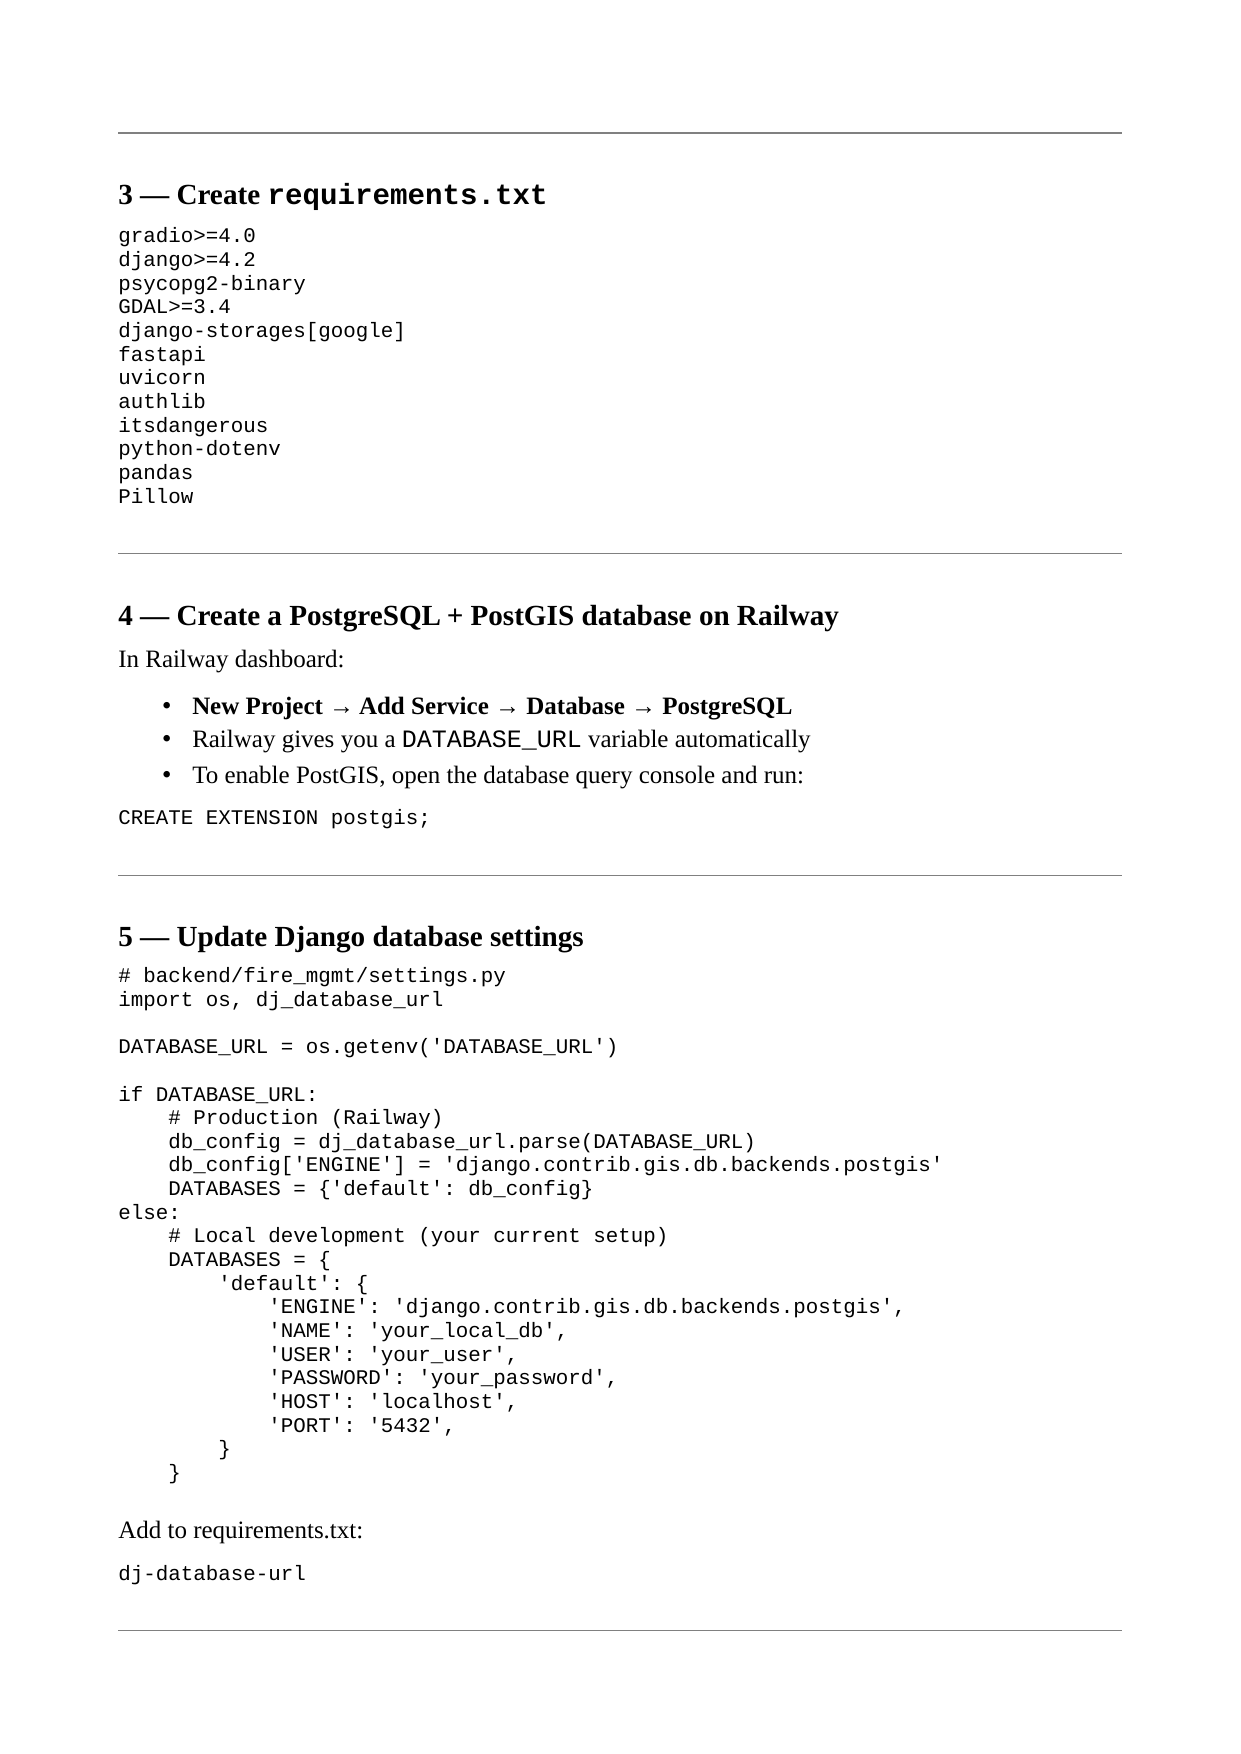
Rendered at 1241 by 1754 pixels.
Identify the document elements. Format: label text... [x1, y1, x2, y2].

subtitle 3 — Create requirements.txt [118, 177, 1122, 213]
text python-dotenv [118, 438, 1122, 462]
text import os, dj_database_url [118, 989, 1122, 1013]
text In Railway dashboard: [118, 644, 1122, 672]
text DATABASE_URL = os.getenv('DATABASE_URL') [118, 1036, 1122, 1060]
text gradio>=4.0 [118, 226, 1122, 249]
text itsdangerous [118, 415, 1122, 438]
text 'HOST': 'localhost', [118, 1391, 1122, 1414]
list Railway gives you a DATABASE_URL variable automatically [162, 724, 1122, 755]
text 'default': { [118, 1273, 1122, 1296]
text django-storages[google] [118, 320, 1122, 344]
text Pillow [118, 486, 1122, 509]
text fastapi [118, 344, 1122, 367]
text else: [118, 1202, 1122, 1225]
text authlib [118, 391, 1122, 415]
text # Local development (your current setup) [118, 1225, 1122, 1249]
subtitle 5 — Update Django database settings [118, 919, 1122, 953]
text uvicorn [118, 367, 1122, 391]
text DATABASES = { [118, 1249, 1122, 1273]
text pandas [118, 462, 1122, 486]
text Add to requirements.txt: [118, 1515, 1122, 1544]
text # Production (Railway) [118, 1107, 1122, 1131]
text } [118, 1462, 1122, 1486]
text dj-database-url [118, 1563, 1122, 1586]
list To enable PostGIS, open the database query console and run: [162, 760, 1122, 788]
text psycopg2-binary [118, 273, 1122, 296]
text 'ENGINE': 'django.contrib.gis.db.backends.postgis', [118, 1296, 1122, 1320]
text 'USER': 'your_user', [118, 1344, 1122, 1367]
text 'NAME': 'your_local_db', [118, 1320, 1122, 1344]
text 'PASSWORD': 'your_password', [118, 1367, 1122, 1391]
text # backend/fire_mgmt/settings.py [118, 965, 1122, 989]
text 'PORT': '5432', [118, 1414, 1122, 1438]
subtitle 4 — Create a PostgreSQL + PostGIS database on Railway [118, 598, 1122, 631]
text CREATE EXTENSION postgis; [118, 807, 1122, 831]
text } [118, 1438, 1122, 1462]
text db_config = dj_database_url.parse(DATABASE_URL) [118, 1131, 1122, 1154]
text GDAL>=3.4 [118, 296, 1122, 320]
list New Project → Add Service → Database → PostgreSQL [162, 691, 1122, 720]
text db_config['ENGINE'] = 'django.contrib.gis.db.backends.postgis' [118, 1154, 1122, 1178]
text django>=4.2 [118, 249, 1122, 273]
text if DATABASE_URL: [118, 1083, 1122, 1107]
text DATABASES = {'default': db_config} [118, 1178, 1122, 1202]
